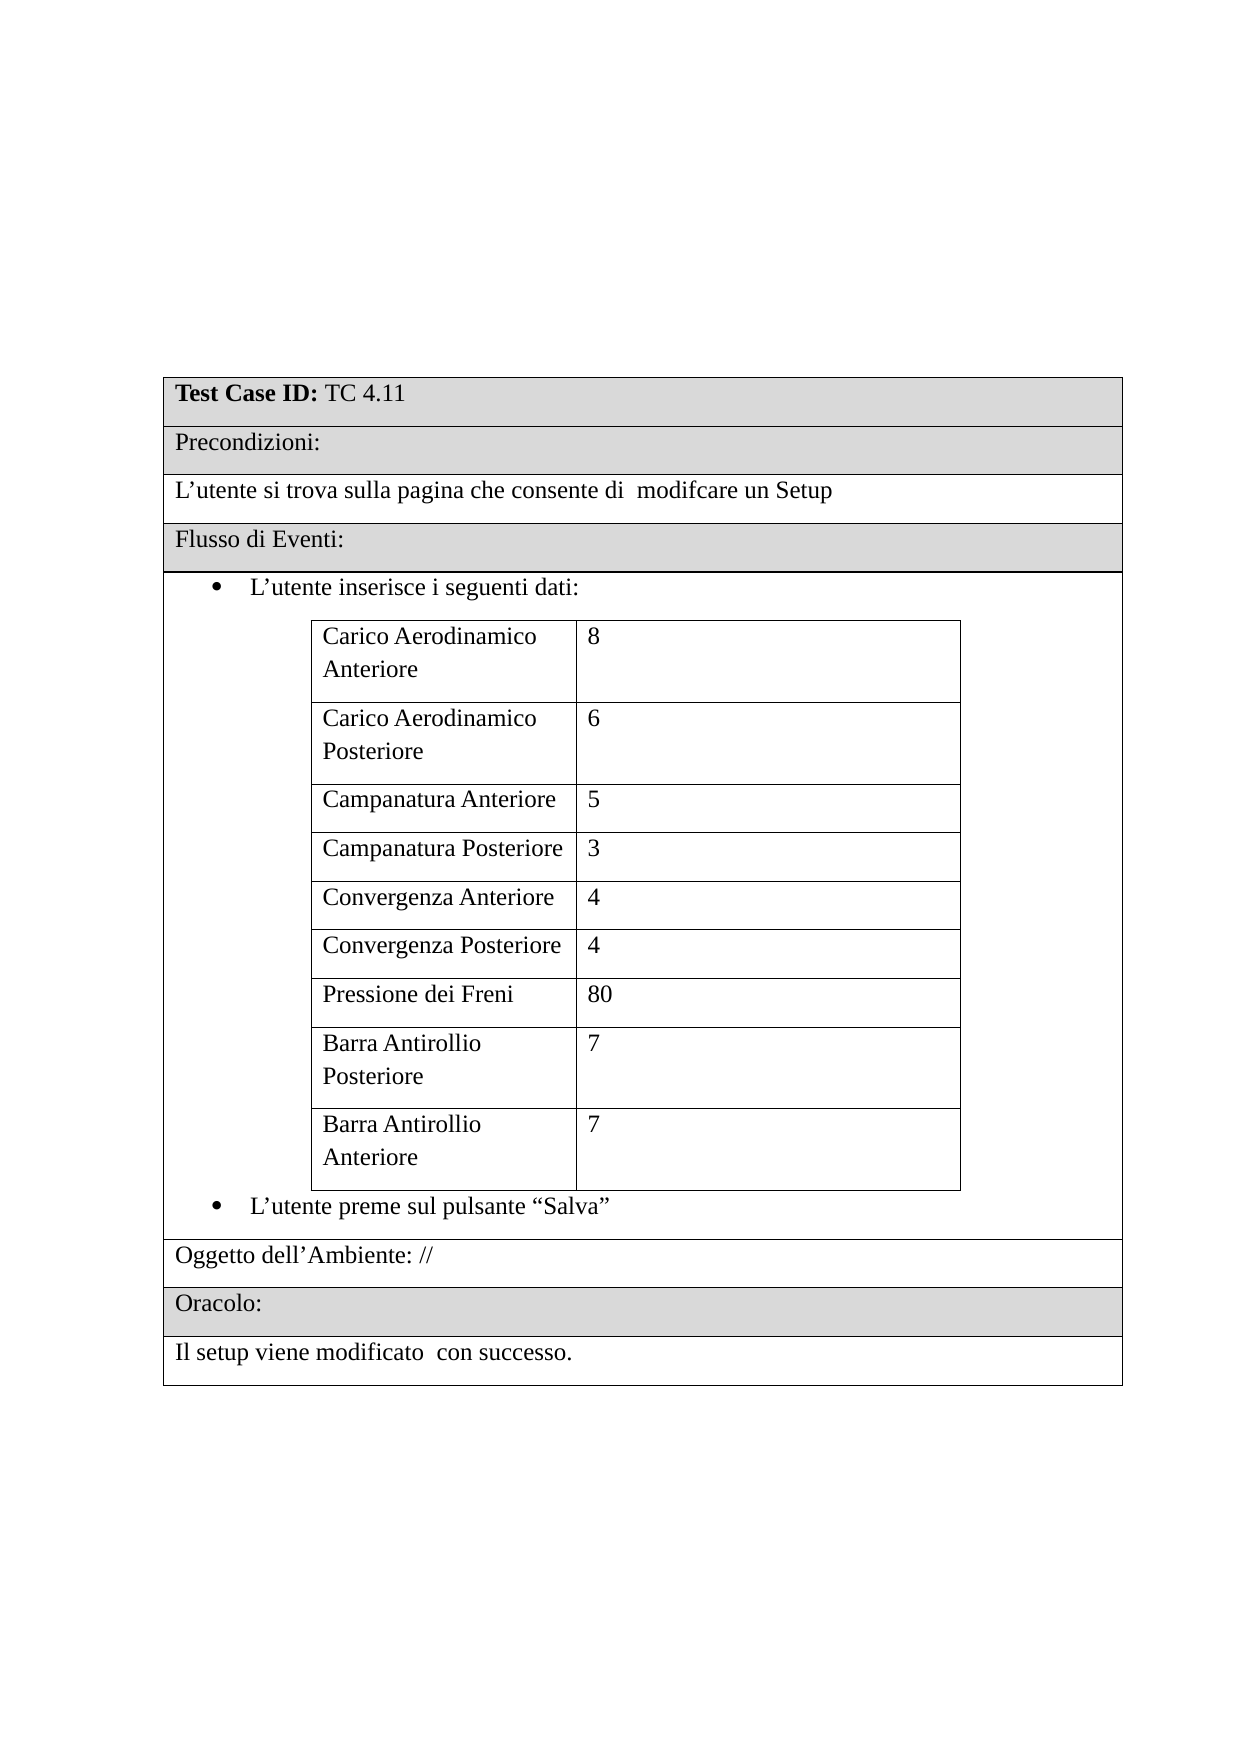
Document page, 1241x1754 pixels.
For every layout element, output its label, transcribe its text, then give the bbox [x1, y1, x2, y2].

table_cell 6 [577, 703, 960, 783]
table_header Carico Aerodinamico Anteriore [312, 621, 576, 702]
table_cell 4 [577, 882, 960, 929]
table_cell 5 [577, 785, 960, 832]
table_cell 7 [577, 1109, 960, 1190]
table_header Test Case ID: TC 4.11 [164, 378, 1122, 426]
table_cell 4 [577, 930, 960, 978]
table_cell Flusso di Eventi: [164, 524, 1122, 571]
table_cell 80 [577, 979, 960, 1027]
table_cell Pressione dei Freni [312, 979, 576, 1027]
table_cell Campanatura Posteriore [312, 833, 576, 881]
table_cell L’utente inserisce i seguenti dati: L’utente preme sul pulsante “Salva” [164, 573, 1122, 1239]
table_cell Campanatura Anteriore [312, 785, 576, 832]
table_cell Oracolo: [164, 1288, 1122, 1336]
table_cell L’utente si trova sulla pagina che consente di modifcare un Setup [164, 475, 1122, 523]
table_cell Convergenza Posteriore [312, 930, 576, 978]
table_cell 7 [577, 1028, 960, 1108]
table_cell Barra Antirollio Posteriore [312, 1028, 576, 1108]
table_cell Precondizioni: [164, 427, 1122, 474]
table_cell Carico Aerodinamico Posteriore [312, 703, 576, 783]
table_cell Oggetto dell’Ambiente: // [164, 1240, 1122, 1287]
table_header 8 [577, 621, 960, 702]
table_cell Il setup viene modificato con successo. [164, 1337, 1122, 1384]
table_cell Convergenza Anteriore [312, 882, 576, 929]
table_cell 3 [577, 833, 960, 881]
table_cell Barra Antirollio Anteriore [312, 1109, 576, 1190]
